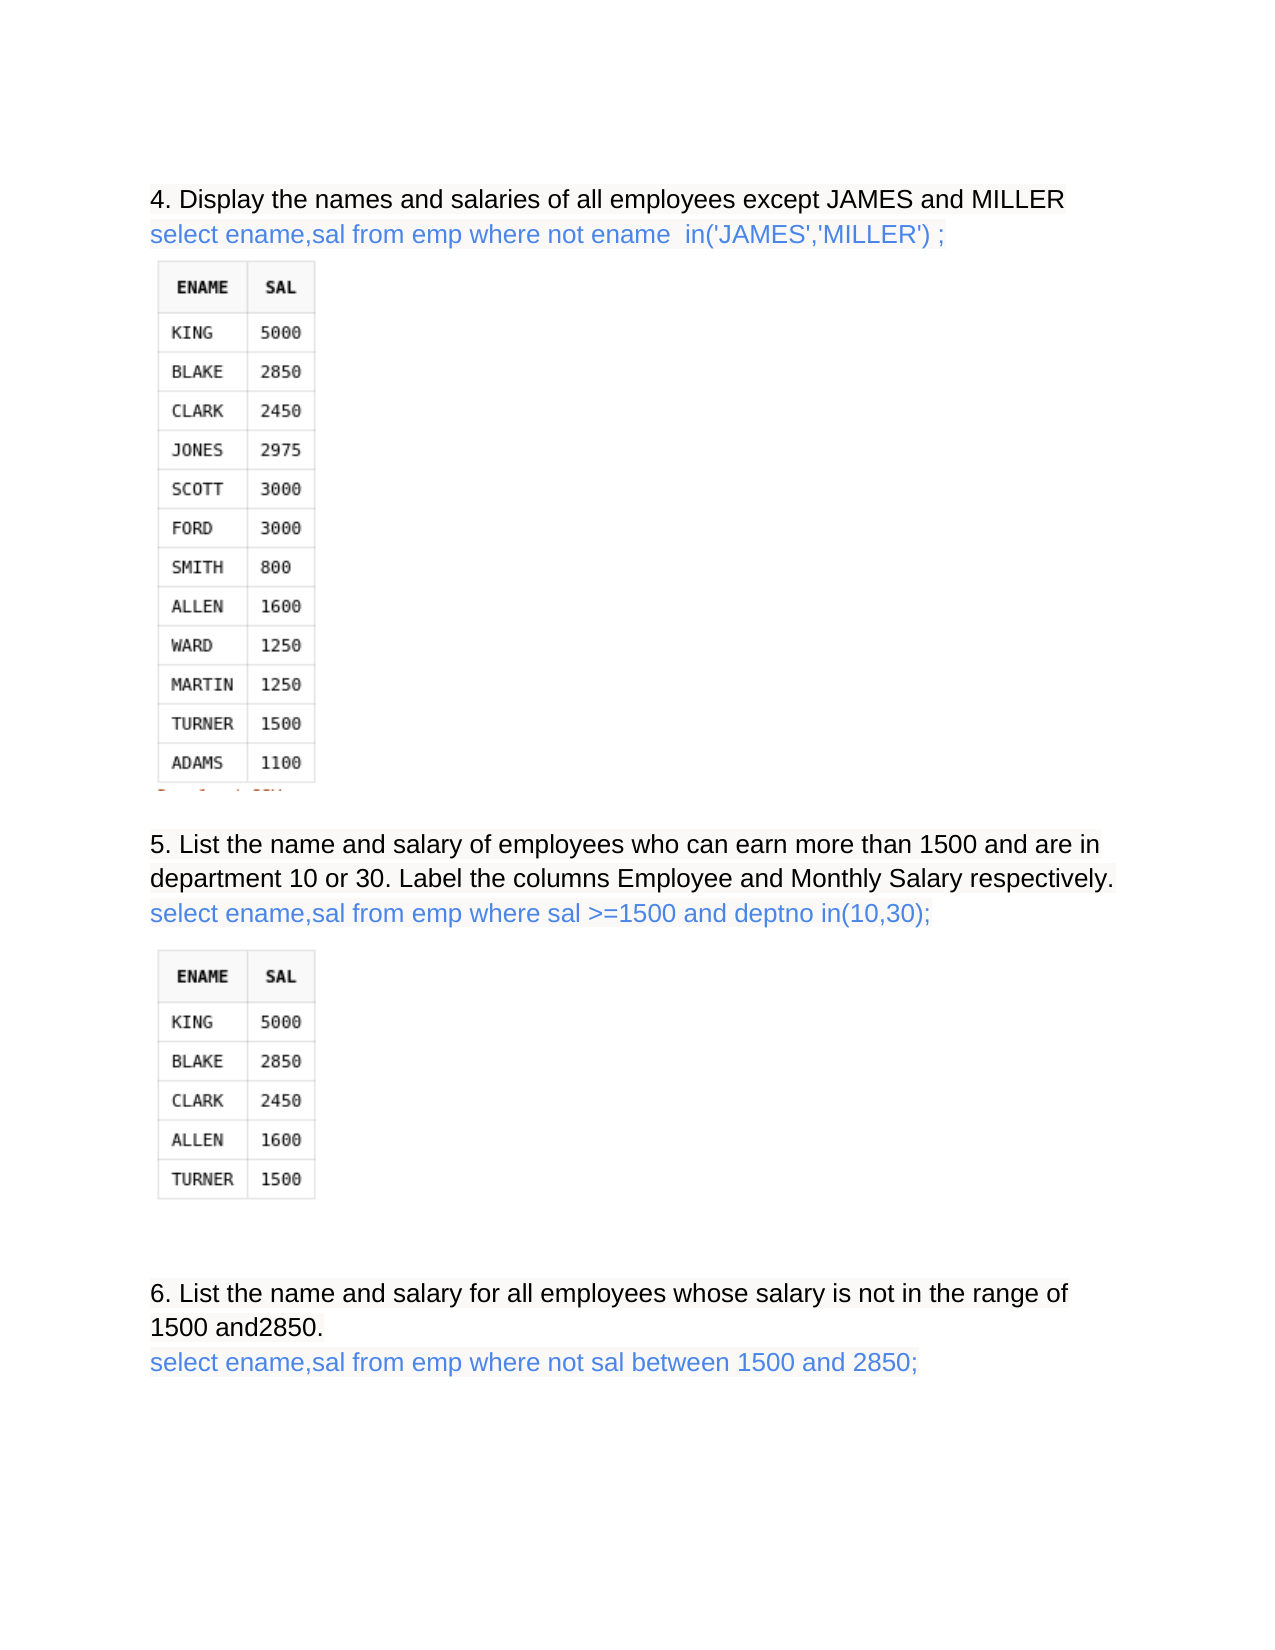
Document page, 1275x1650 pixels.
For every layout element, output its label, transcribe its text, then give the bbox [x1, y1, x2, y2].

text department 10 or 30. Label the columns Employee and Monthly Salary respectively. [150, 863, 1125, 893]
text 4. Display the names and salaries of all employees except JAMES and MILLER [150, 184, 1125, 214]
picture [150, 932, 330, 1206]
text 5. List the name and salary of employees who can earn more than 1500 and are in [150, 829, 1125, 859]
text select ename,sal from emp where sal >=1500 and deptno in(10,30); [150, 898, 1125, 927]
text select ename,sal from emp where not ename in('JAMES','MILLER') ; [150, 219, 1125, 249]
text 6. List the name and salary for all employees whose salary is not in the range of 1500 and2850. [150, 1278, 1125, 1342]
text select ename,sal from emp where not sal between 1500 and 2850; [150, 1347, 1125, 1377]
picture [150, 253, 322, 791]
